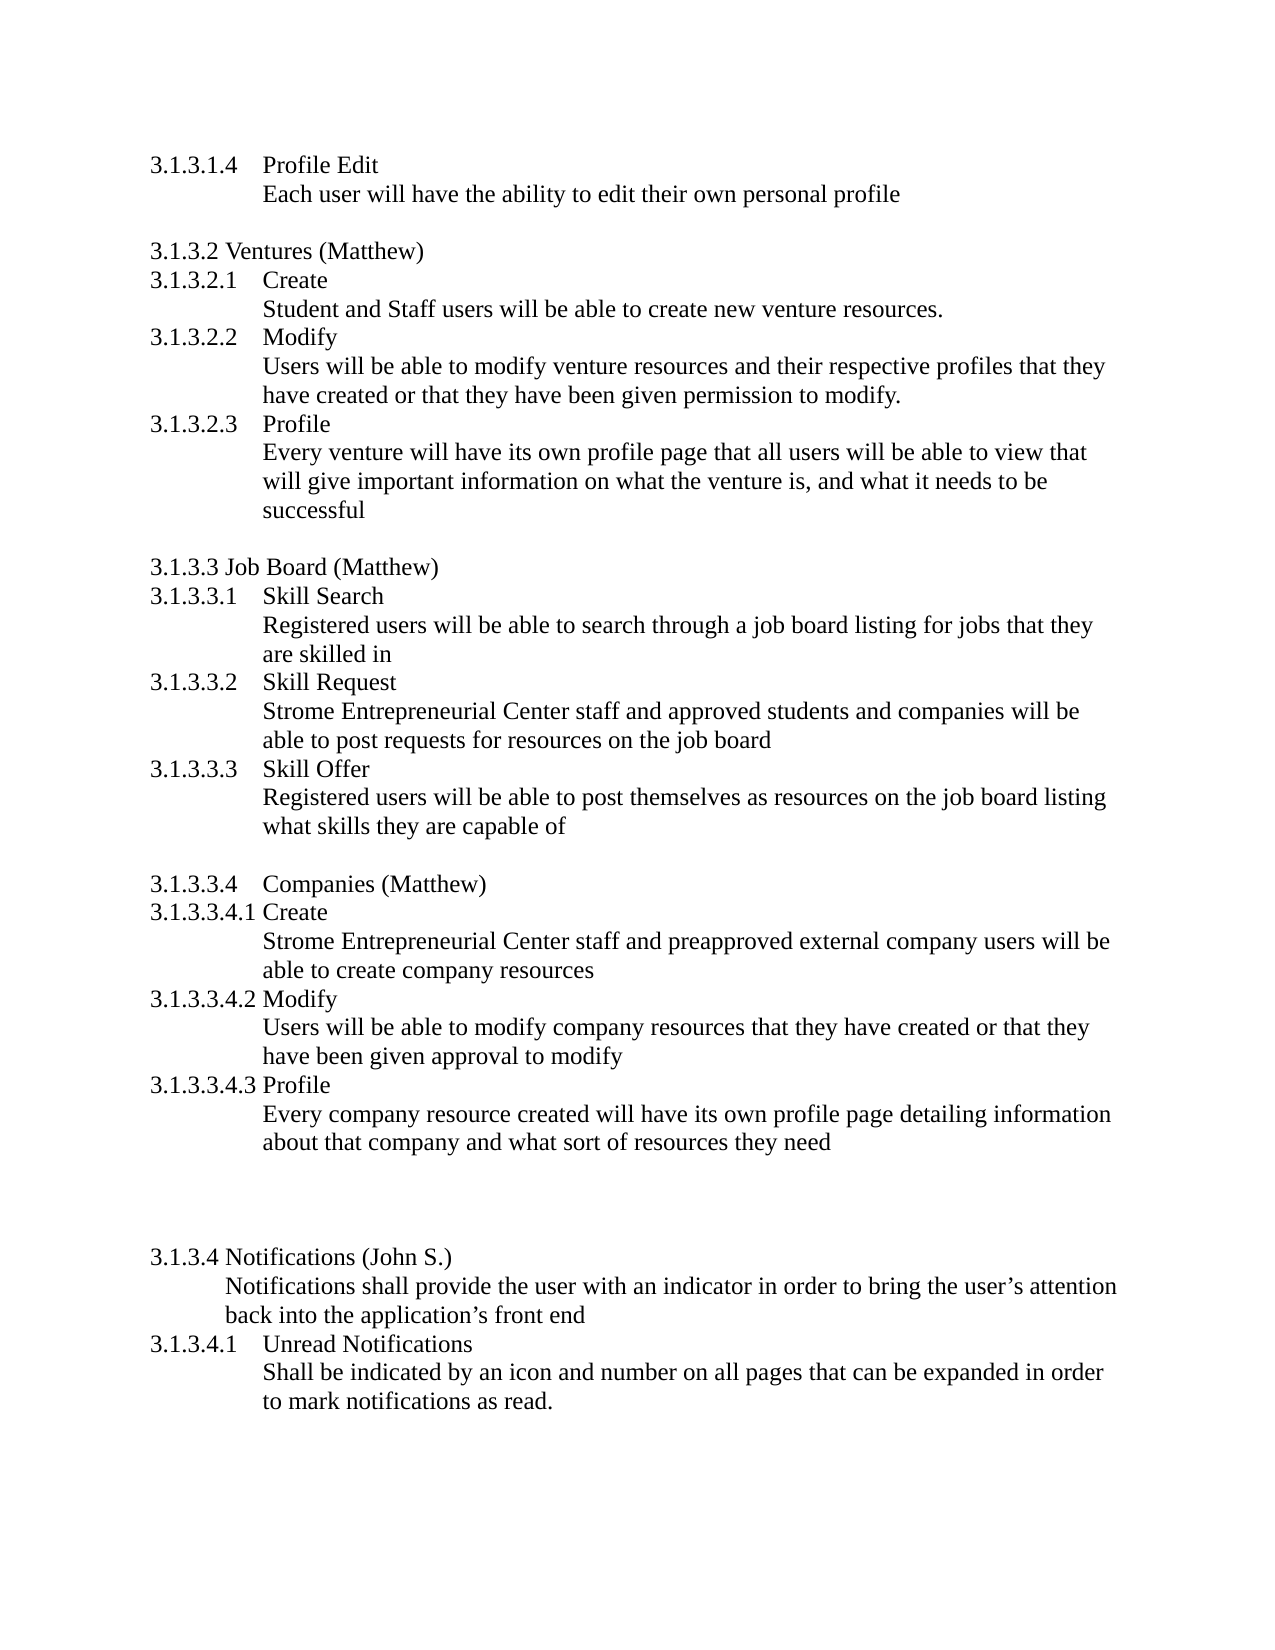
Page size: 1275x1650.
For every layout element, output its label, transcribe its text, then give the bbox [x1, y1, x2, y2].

list Profile [150, 1070, 1125, 1099]
text Registered users will be able to post themselves as resources on the job board listing what skills they are capable of [262, 782, 1125, 840]
list Profile Edit [150, 150, 1125, 179]
text Users will be able to modify company resources that they have created or that they have been given approval to modify [262, 1012, 1125, 1070]
list Profile [150, 409, 1125, 437]
list Unread Notifications Shall be indicated by an icon and number on all pages that can be expanded in order to mark notifications as read. [150, 1329, 1125, 1415]
list Modify [150, 984, 1125, 1012]
list Job Board (Matthew) [150, 552, 1125, 581]
list Skill Search [150, 581, 1125, 610]
list Modify [150, 322, 1125, 351]
list Companies (Matthew) [150, 869, 1125, 897]
text Every venture will have its own profile page that all users will be able to view that will give important information on what the venture is, and what it needs to be successful [262, 437, 1125, 524]
list Skill Request [150, 667, 1125, 696]
text Users will be able to modify venture resources and their respective profiles that they have created or that they have been given permission to modify. [262, 351, 1125, 409]
text Strome Entrepreneurial Center staff and preapproved external company users will be able to create company resources [262, 926, 1125, 984]
list Create [150, 265, 1125, 294]
list Skill Offer [150, 754, 1125, 782]
text Strome Entrepreneurial Center staff and approved students and companies will be able to post requests for resources on the job board [262, 696, 1125, 754]
text Every company resource created will have its own profile page detailing information about that company and what sort of resources they need [262, 1099, 1125, 1156]
text Student and Staff users will be able to create new venture resources. [225, 294, 1125, 322]
list Ventures (Matthew) [150, 236, 1125, 265]
list Notifications (John S.) Notifications shall provide the user with an indicator in order to bring the user’s attention back into the application’s front end [150, 1242, 1125, 1329]
list Create [150, 897, 1125, 926]
text Each user will have the ability to edit their own personal profile [262, 179, 1125, 207]
text Registered users will be able to search through a job board listing for jobs that they are skilled in [262, 610, 1125, 667]
